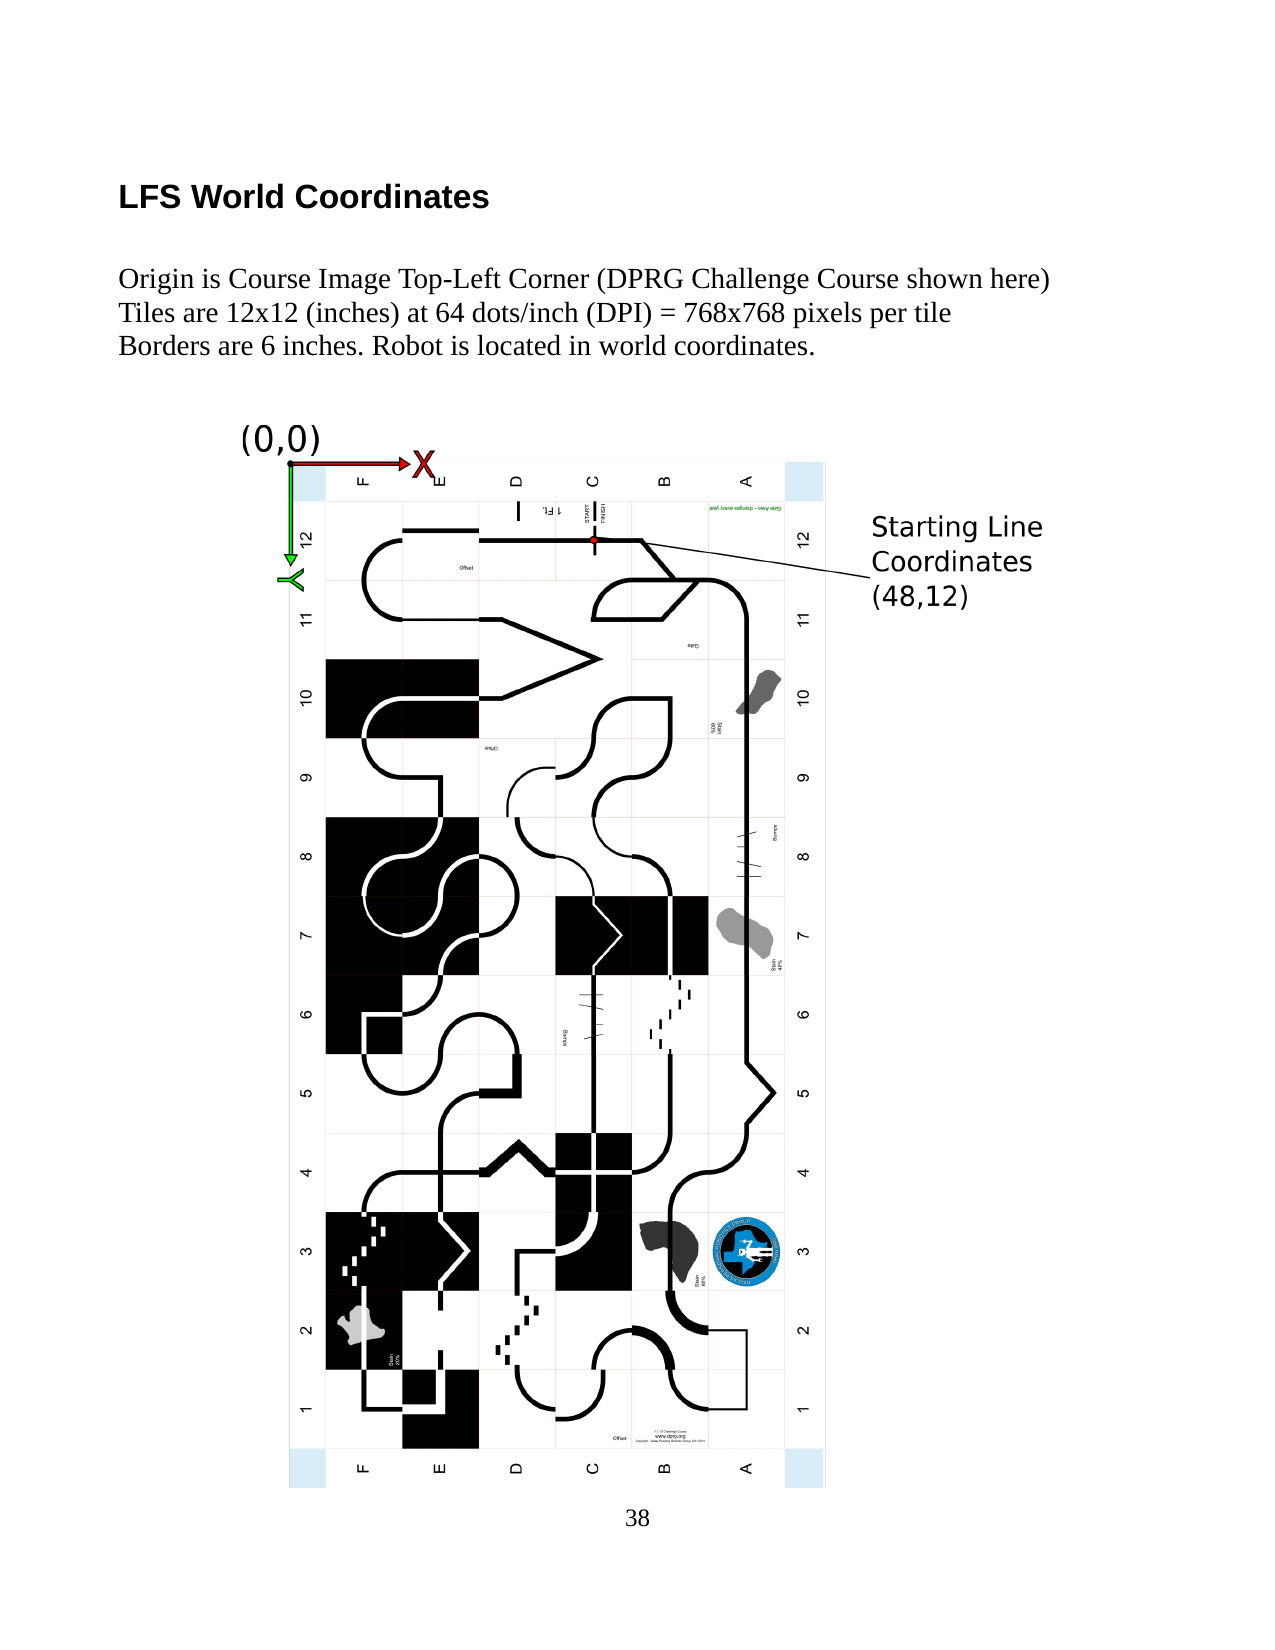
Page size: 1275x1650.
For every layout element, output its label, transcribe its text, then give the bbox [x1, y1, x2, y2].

text Origin is Course Image Top-Left Corner (DPRG Challenge Course shown here) [118, 261, 1157, 295]
subtitle LFS World Coordinates [118, 177, 1157, 215]
text Tiles are 12x12 (inches) at 64 dots/inch (DPI) = 768x768 pixels per tile [118, 295, 1157, 328]
picture [242, 425, 1043, 1488]
text Borders are 6 inches. Robot is located in world coordinates. [118, 328, 1157, 362]
